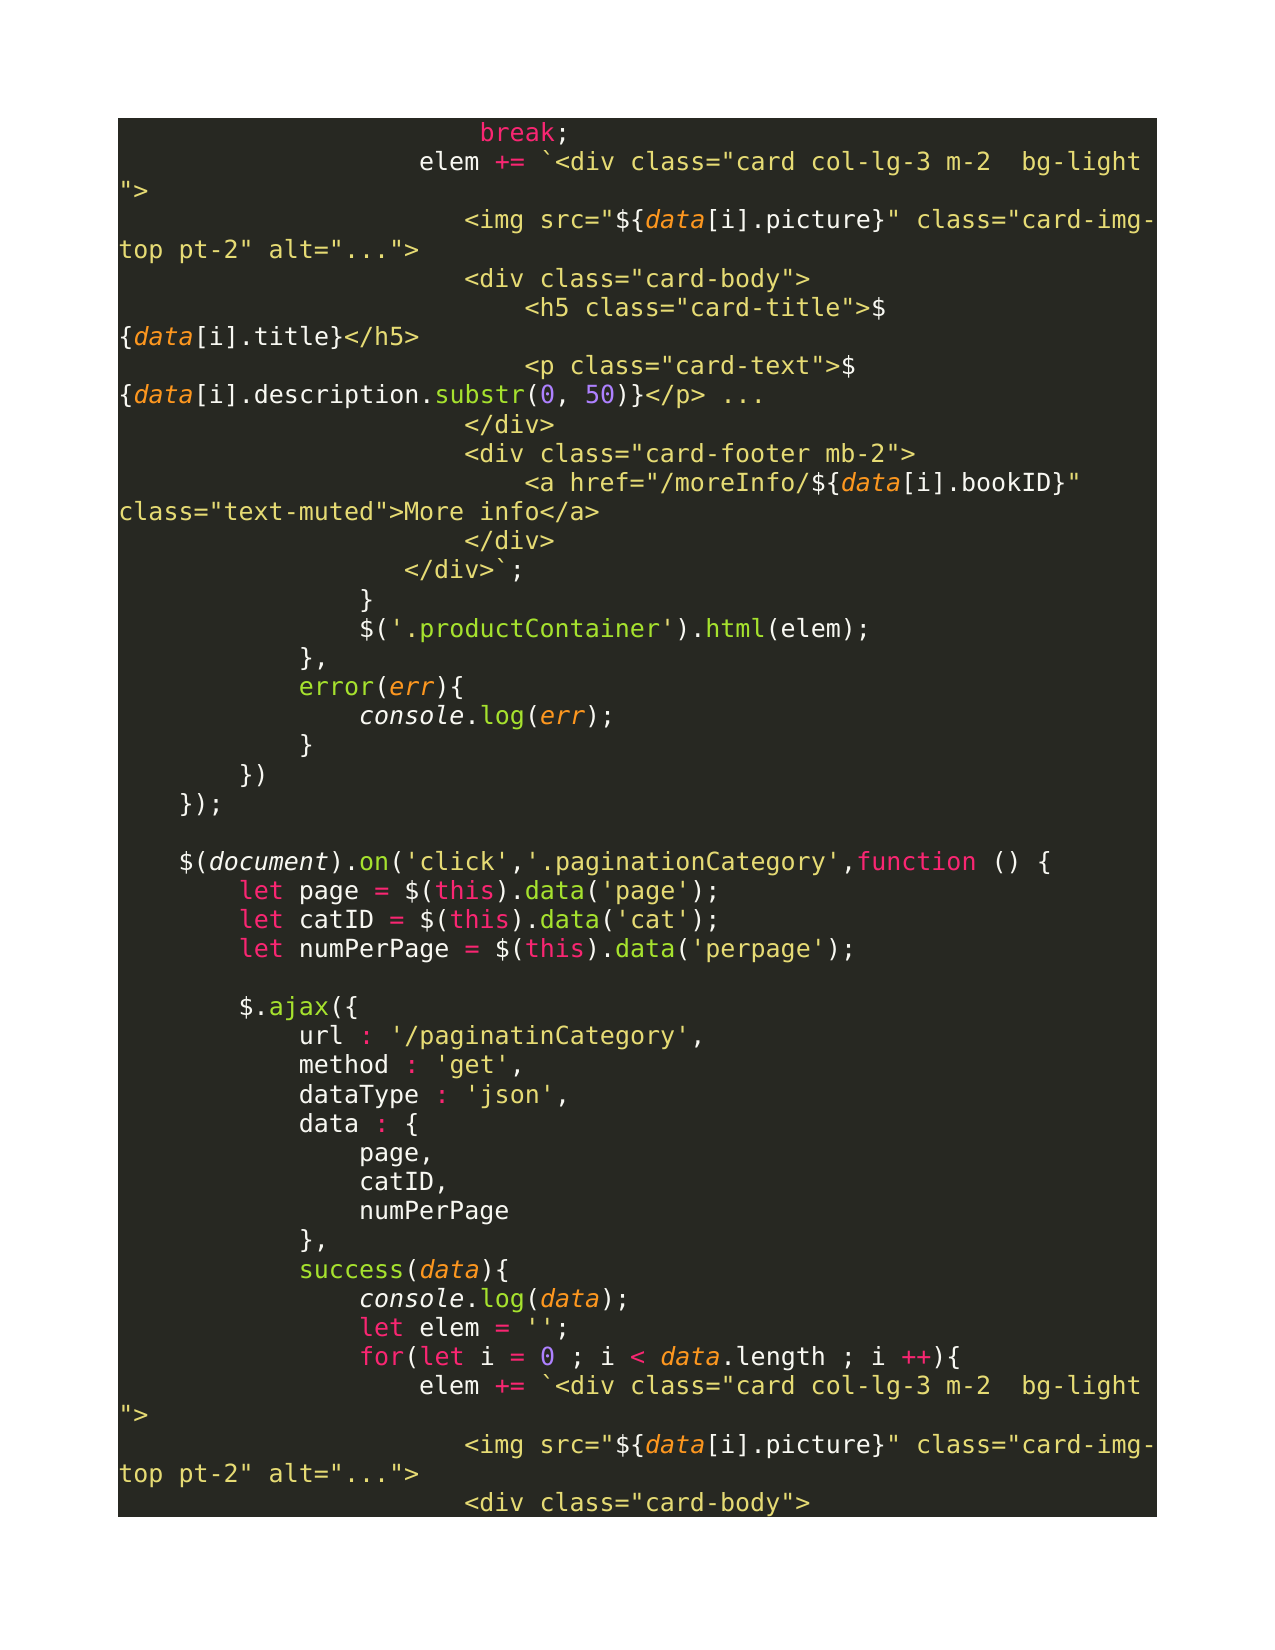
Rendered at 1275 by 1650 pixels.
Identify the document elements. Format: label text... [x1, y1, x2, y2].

text break; elem += `<div class="card col-lg-3 m-2 bg-light "> <img src="${data[i].picture}" class="card-img-top pt-2" alt="..."> <div class="card-body"> <h5 class="card-title">${data[i].title}</h5> <p class="card-text">${data[i].description.substr(0, 50)}</p> ... </div> <div class="card-footer mb-2"> <a href="/moreInfo/${data[i].bookID}" class="text-muted">More info</a> </div> </div>`; } $('.productContainer').html(elem); }, error(err){ console.log(err); } }) }); $(document).on('click','.paginationCategory',function () { let page = $(this).data('page'); let catID = $(this).data('cat'); let numPerPage = $(this).data('perpage'); $.ajax({ url : '/paginatinCategory', method : 'get', dataType : 'json', data : { page, catID, numPerPage }, success(data){ console.log(data); let elem = ''; for(let i = 0 ; i < data.length ; i ++){ elem += `<div class="card col-lg-3 m-2 bg-light "> <img src="${data[i].picture}" class="card-img-top pt-2" alt="..."> <div class="card-body"> [118, 118, 1157, 1517]
